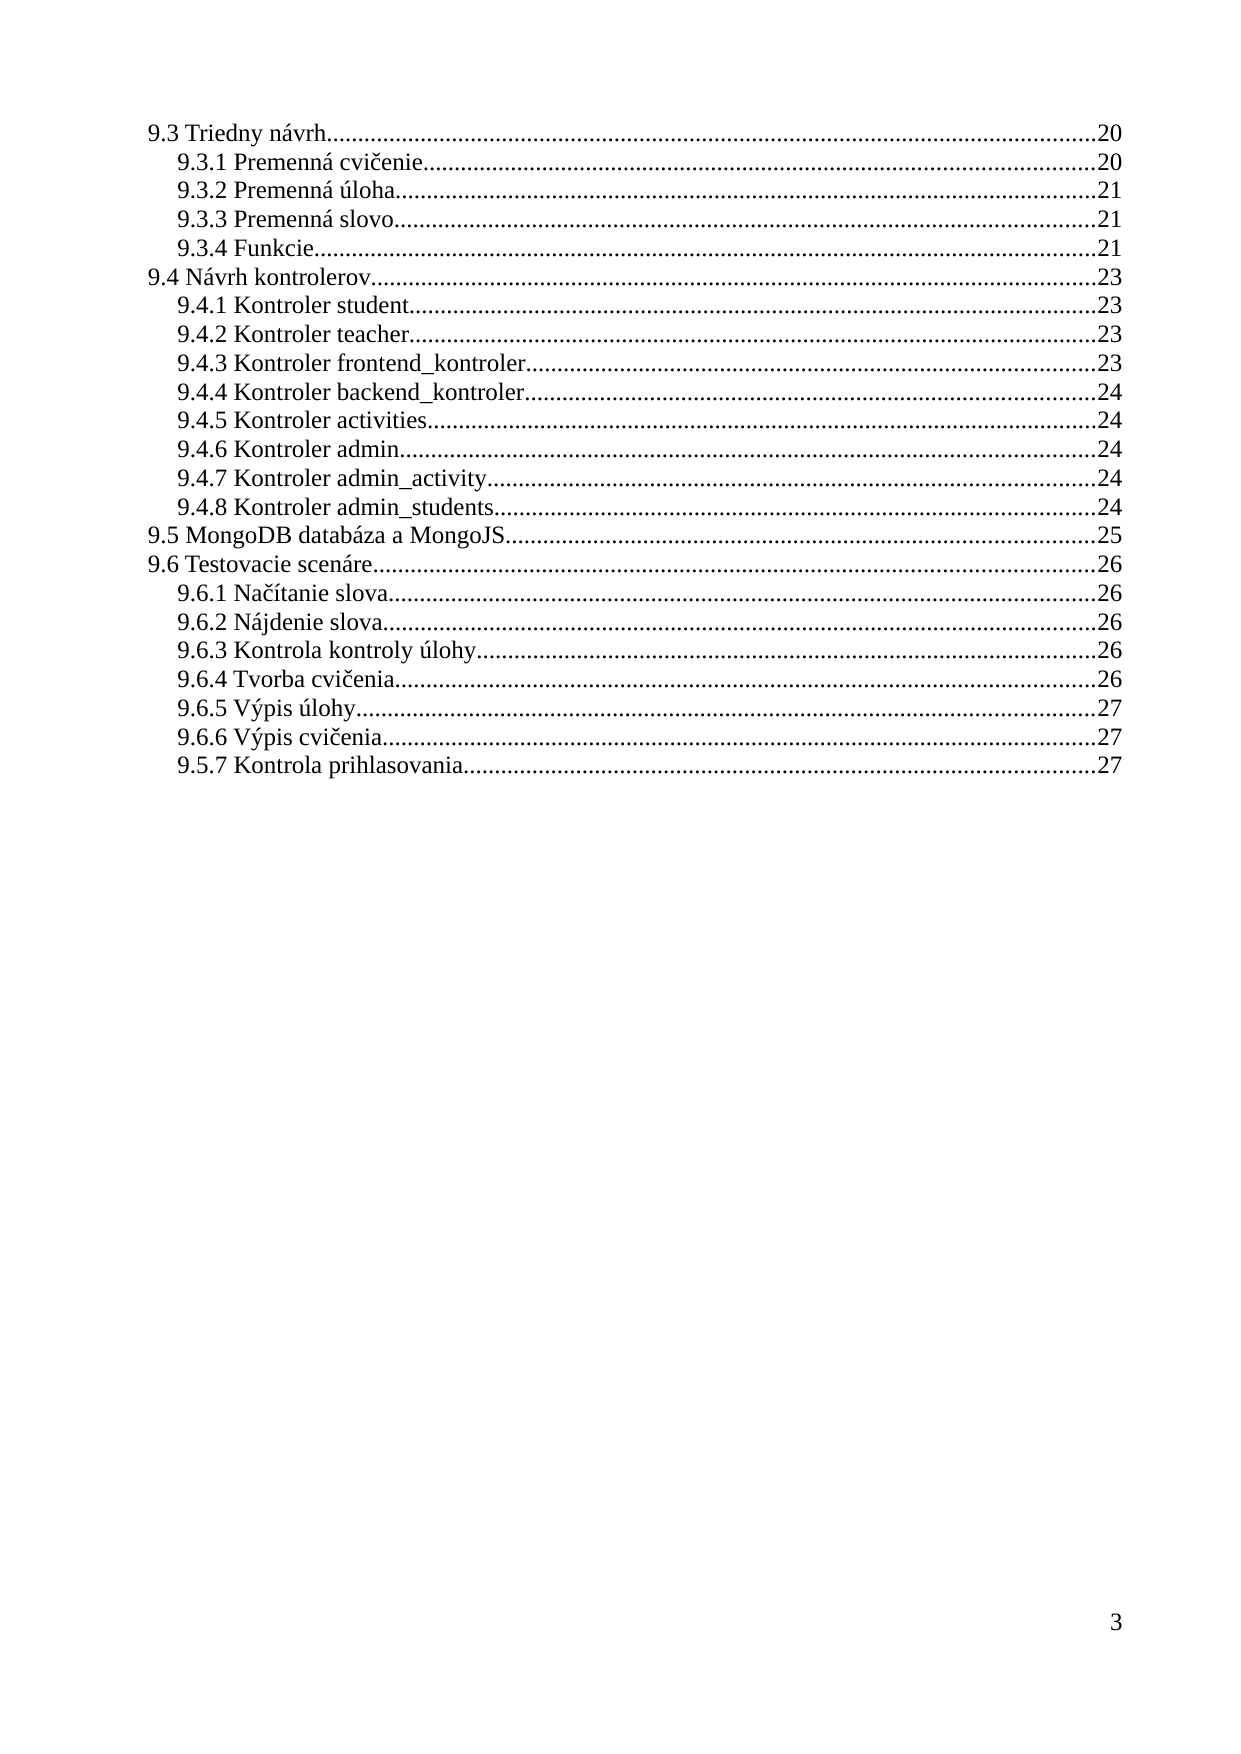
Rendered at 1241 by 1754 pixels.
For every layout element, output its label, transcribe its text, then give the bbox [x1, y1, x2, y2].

text 9.4.7 Kontroler admin_activity 24 [177, 463, 1122, 492]
text 9.4.5 Kontroler activities 24 [177, 406, 1122, 434]
text 9.6.6 Výpis cvičenia 27 [177, 722, 1122, 751]
text 9.6.1 Načítanie slova 26 [177, 578, 1122, 607]
text 9.6.5 Výpis úlohy 27 [177, 693, 1122, 722]
text 9.4.6 Kontroler admin 24 [177, 434, 1122, 463]
text 9.4.8 Kontroler admin_students 24 [177, 492, 1122, 521]
text 9.3.1 Premenná cvičenie 20 [177, 147, 1122, 176]
text 9.4.3 Kontroler frontend_kontroler 23 [177, 348, 1122, 377]
text 9.4.1 Kontroler student 23 [177, 291, 1122, 319]
text 9.3.2 Premenná úloha 21 [177, 176, 1122, 204]
text 9.4 Návrh kontrolerov 23 [148, 262, 1122, 291]
text 9.4.4 Kontroler backend_kontroler 24 [177, 377, 1122, 406]
text 9.4.2 Kontroler teacher 23 [177, 319, 1122, 348]
text 9.3.3 Premenná slovo 21 [177, 204, 1122, 233]
text 9.6.2 Nájdenie slova 26 [177, 607, 1122, 636]
text 9.6.3 Kontrola kontroly úlohy 26 [177, 636, 1122, 664]
text 9.3 Triedny návrh 20 [148, 118, 1122, 147]
text 9.6.4 Tvorba cvičenia 26 [177, 664, 1122, 693]
text 9.5 MongoDB databáza a MongoJS 25 [148, 521, 1122, 549]
text 9.5.7 Kontrola prihlasovania 27 [177, 751, 1122, 779]
text 9.6 Testovacie scenáre 26 [148, 549, 1122, 578]
text 9.3.4 Funkcie 21 [177, 233, 1122, 262]
